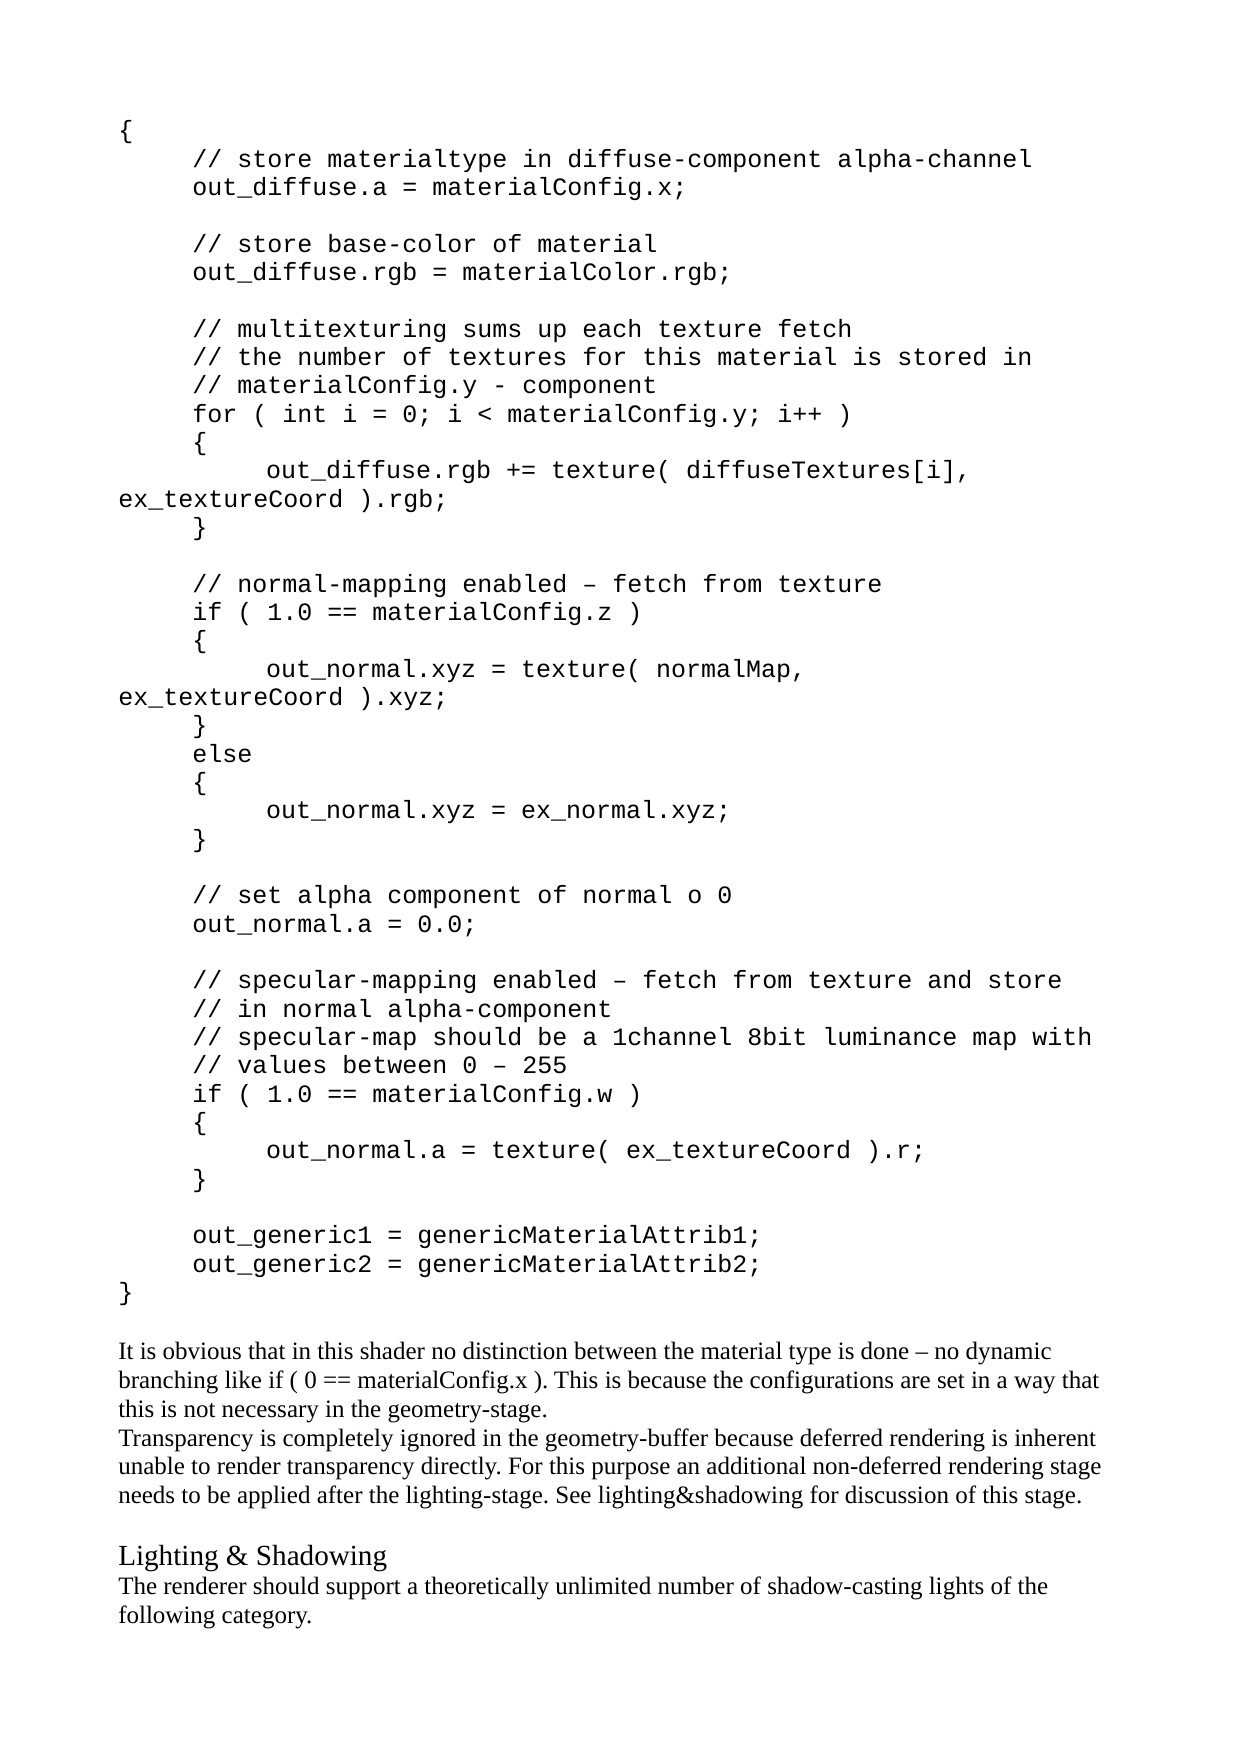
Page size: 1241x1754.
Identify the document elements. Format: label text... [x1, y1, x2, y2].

text out_generic1 = genericMaterialAttrib1; [118, 1223, 1122, 1251]
text for ( int i = 0; i < materialConfig.y; i++ ) [118, 401, 1122, 430]
text // set alpha component of normal o 0 [118, 883, 1122, 911]
text } [118, 1280, 1122, 1308]
text if ( 1.0 == materialConfig.z ) [118, 600, 1122, 628]
text { [118, 118, 1122, 146]
text { [118, 1110, 1122, 1138]
text else [118, 741, 1122, 770]
text out_normal.xyz = ex_normal.xyz; [118, 798, 1122, 826]
text // specular-map should be a 1channel 8bit luminance map with // values between 0 – 255 [118, 1025, 1122, 1081]
text { [118, 628, 1122, 656]
text // multitexturing sums up each texture fetch [118, 316, 1122, 345]
text } [118, 713, 1122, 741]
text out_diffuse.rgb = materialColor.rgb; [118, 260, 1122, 288]
text out_diffuse.rgb += texture( diffuseTextures[i], ex_textureCoord ).rgb; [118, 458, 1122, 515]
text It is obvious that in this shader no distinction between the material type is done – no dynamic branching like if ( 0 == materialConfig.x ). This is because the configurations are set in a way that this is not necessary in the geometry-stage. [118, 1336, 1122, 1423]
text // the number of textures for this material is stored in [118, 345, 1122, 373]
text { [118, 770, 1122, 798]
text if ( 1.0 == materialConfig.w ) [118, 1081, 1122, 1110]
text Transparency is completely ignored in the geometry-buffer because deferred rendering is inherent unable to render transparency directly. For this purpose an additional non-deferred rendering stage needs to be applied after the lighting-stage. See lighting&shadowing for discussion of this stage. [118, 1423, 1122, 1509]
text Lighting & Shadowing [118, 1538, 1122, 1571]
text } [118, 1166, 1122, 1195]
text // materialConfig.y - component [118, 373, 1122, 401]
text The renderer should support a theoretically unlimited number of shadow-casting lights of the following category. [118, 1571, 1122, 1629]
text } [118, 826, 1122, 855]
text { [118, 430, 1122, 458]
text // in normal alpha-component [118, 996, 1122, 1025]
text out_generic2 = genericMaterialAttrib2; [118, 1251, 1122, 1280]
text out_normal.a = 0.0; [118, 911, 1122, 940]
text // normal-mapping enabled – fetch from texture [118, 571, 1122, 600]
text // store materialtype in diffuse-component alpha-channel [118, 146, 1122, 175]
text } [118, 515, 1122, 543]
text // store base-color of material [118, 231, 1122, 260]
text out_diffuse.a = materialConfig.x; [118, 175, 1122, 203]
text // specular-mapping enabled – fetch from texture and store [118, 968, 1122, 996]
text out_normal.xyz = texture( normalMap, ex_textureCoord ).xyz; [118, 656, 1122, 713]
text out_normal.a = texture( ex_textureCoord ).r; [118, 1138, 1122, 1166]
